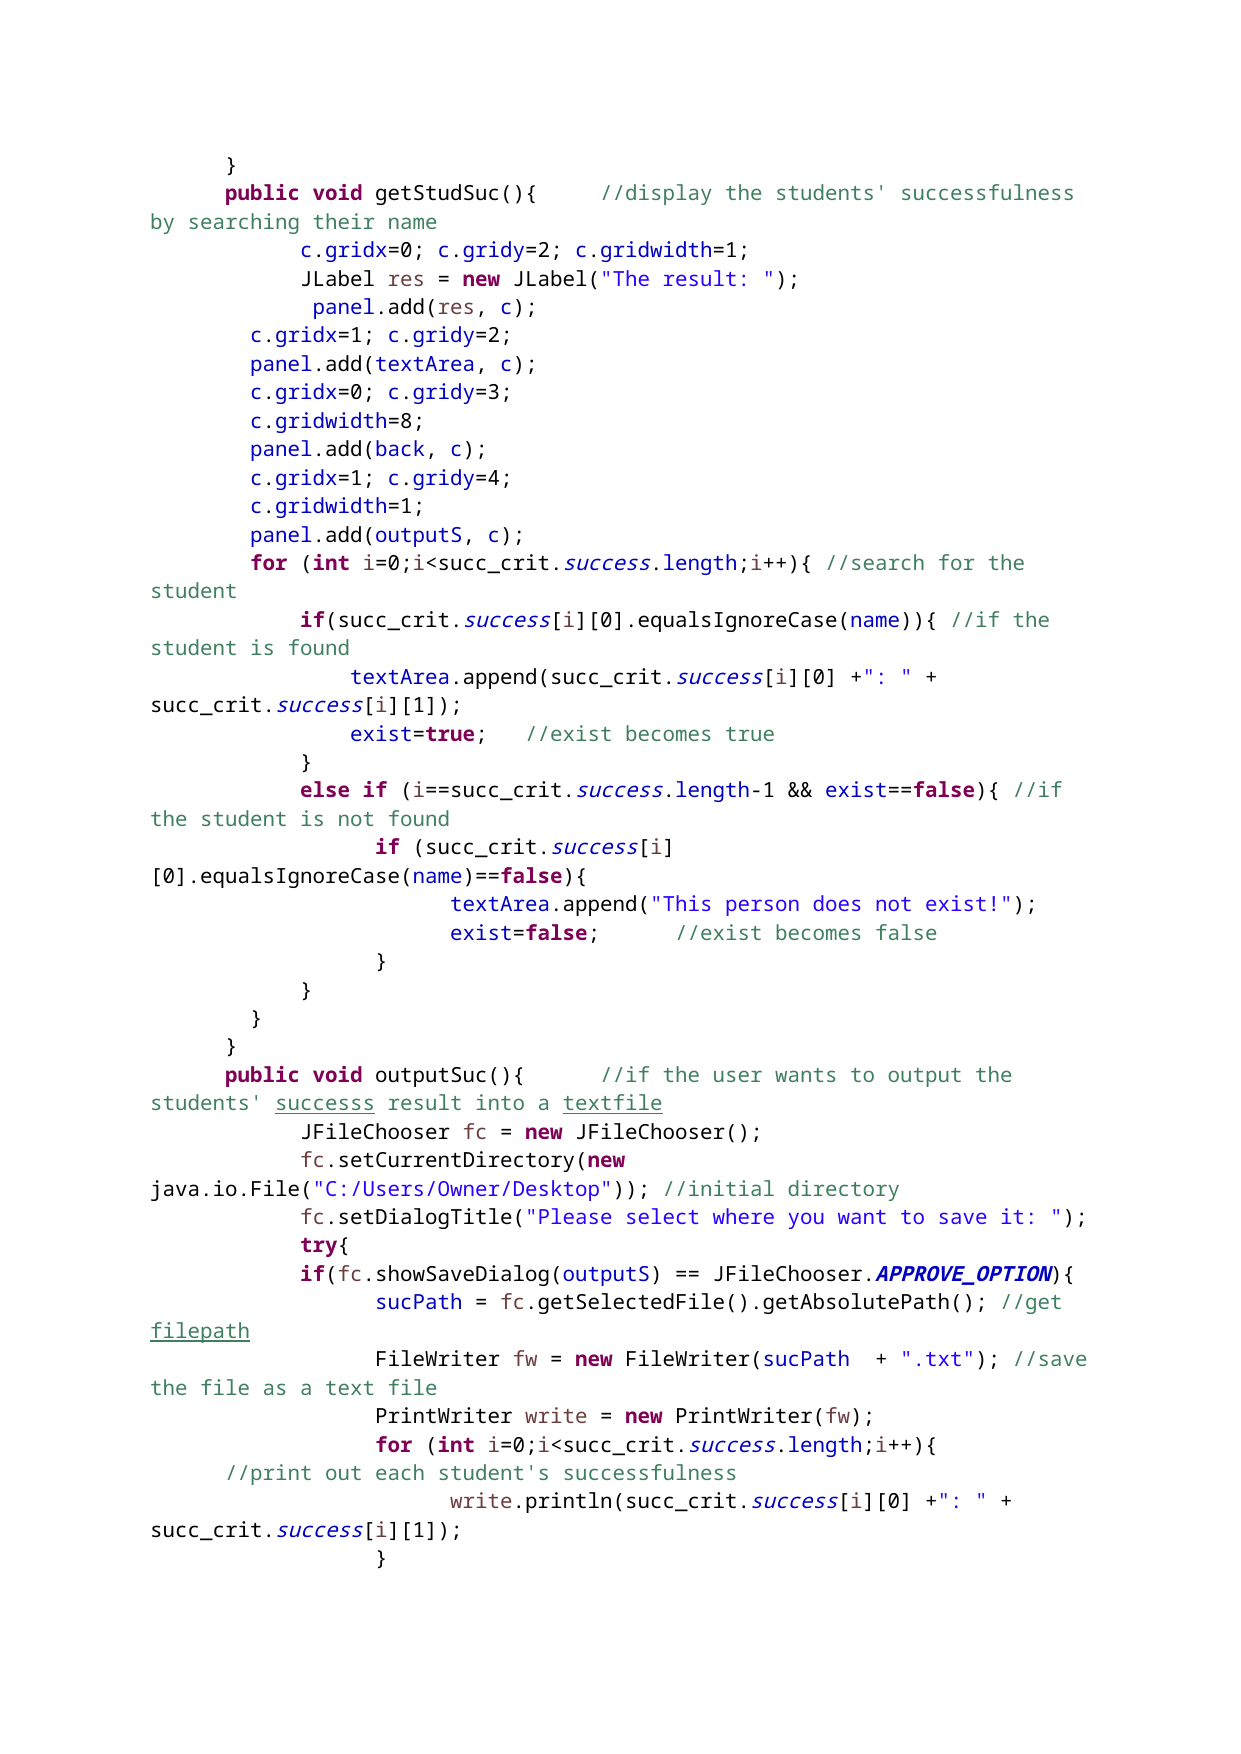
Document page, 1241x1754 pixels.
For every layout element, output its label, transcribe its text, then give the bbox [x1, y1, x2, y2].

text } [150, 946, 1090, 975]
text c.gridwidth=8; [150, 406, 1090, 434]
text exist=true; //exist becomes true [150, 719, 1090, 747]
text FileWriter fw = new FileWriter(sucPath + ".txt"); //save the file as a text file [150, 1344, 1090, 1401]
text } [150, 747, 1090, 776]
text panel.add(back, c); [150, 434, 1090, 463]
text } [150, 150, 1090, 178]
text try{ [150, 1231, 1090, 1259]
text public void outputSuc(){ //if the user wants to output the students' successs result into a textfile [150, 1060, 1090, 1117]
text if(succ_crit.success[i][0].equalsIgnoreCase(name)){ //if the student is found [150, 605, 1090, 662]
text c.gridx=0; c.gridy=2; c.gridwidth=1; [150, 235, 1090, 264]
text panel.add(res, c); [150, 292, 1090, 321]
text JLabel res = new JLabel("The result: "); [150, 264, 1090, 292]
text textArea.append(succ_crit.success[i][0] +": " + succ_crit.success[i][1]); [150, 662, 1090, 719]
text } [150, 975, 1090, 1003]
text c.gridx=0; c.gridy=3; [150, 377, 1090, 406]
text c.gridx=1; c.gridy=4; [150, 463, 1090, 491]
text panel.add(outputS, c); [150, 520, 1090, 548]
text public void getStudSuc(){ //display the students' successfulness by searching their name [150, 178, 1090, 235]
text c.gridx=1; c.gridy=2; [150, 321, 1090, 349]
text c.gridwidth=1; [150, 491, 1090, 520]
text } [150, 1543, 1090, 1572]
text exist=false; //exist becomes false [150, 918, 1090, 946]
text else if (i==succ_crit.success.length-1 && exist==false){ //if the student is not found [150, 776, 1090, 832]
text } [150, 1003, 1090, 1032]
text JFileChooser fc = new JFileChooser(); [150, 1117, 1090, 1145]
text for (int i=0;i<succ_crit.success.length;i++){ //print out each student's successfulness [150, 1430, 1090, 1487]
text PrintWriter write = new PrintWriter(fw); [150, 1401, 1090, 1430]
text if(fc.showSaveDialog(outputS) == JFileChooser.APPROVE_OPTION){ [150, 1259, 1090, 1287]
text fc.setCurrentDirectory(new java.io.File("C:/Users/Owner/Desktop")); //initial directory [150, 1145, 1090, 1202]
text if (succ_crit.success[i][0].equalsIgnoreCase(name)==false){ [150, 832, 1090, 889]
text sucPath = fc.getSelectedFile().getAbsolutePath(); //get filepath [150, 1287, 1090, 1344]
text textArea.append("This person does not exist!"); [150, 889, 1090, 918]
text } [150, 1032, 1090, 1060]
text for (int i=0;i<succ_crit.success.length;i++){ //search for the student [150, 548, 1090, 605]
text fc.setDialogTitle("Please select where you want to save it: "); [150, 1202, 1090, 1231]
text write.println(succ_crit.success[i][0] +": " + succ_crit.success[i][1]); [150, 1487, 1090, 1543]
text panel.add(textArea, c); [150, 349, 1090, 377]
